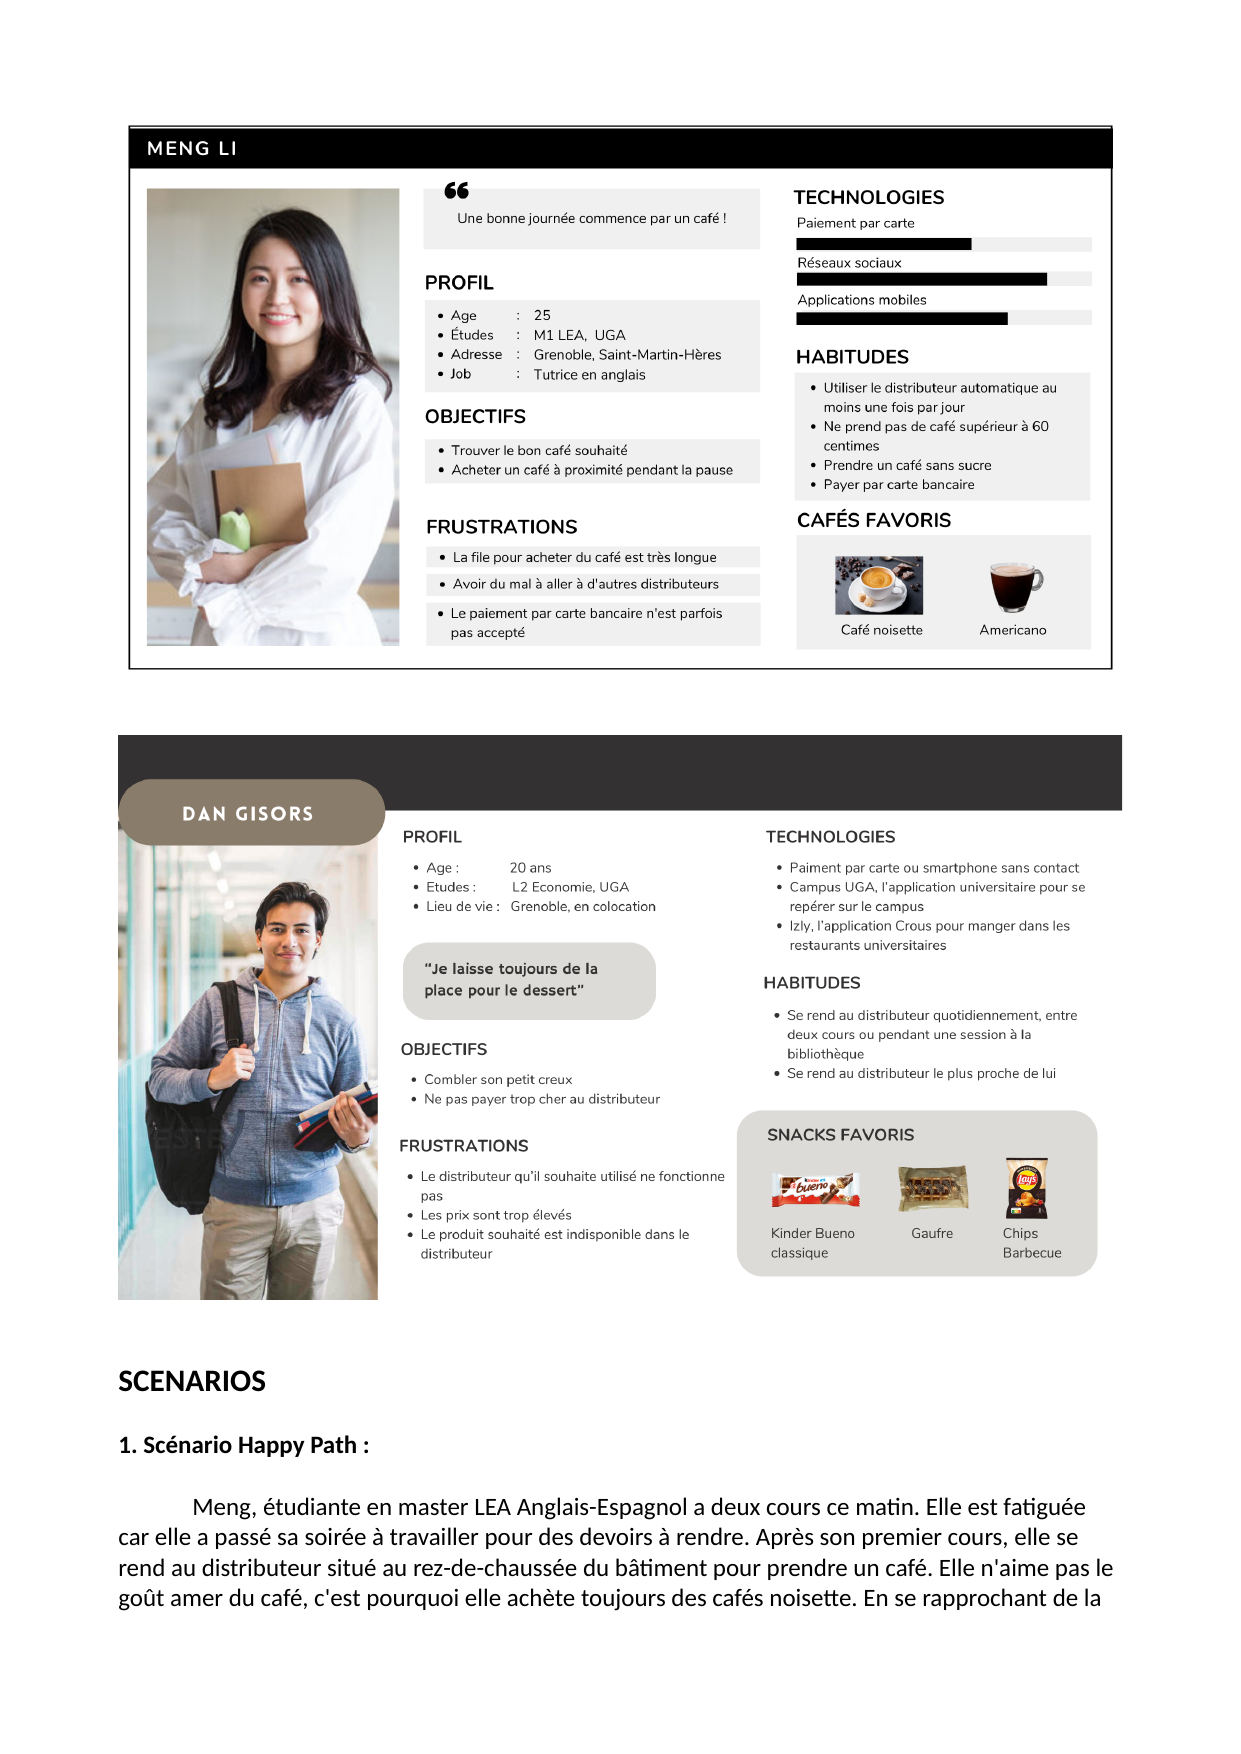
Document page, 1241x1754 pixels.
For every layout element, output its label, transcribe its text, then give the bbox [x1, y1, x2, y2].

text Meng, étudiante en master LEA Anglais-Espagnol a deux cours ce matin. Elle est fatiguée car elle a passé sa soirée à travailler pour des devoirs à rendre. Après son premier cours, elle se rend au distributeur situé au rez-de-chaussée du bâtiment pour prendre un café. Elle n'aime pas le goût amer du café, c'est pourquoi elle achète toujours des cafés noisette. En se rapprochant de la [118, 1491, 1122, 1613]
text SCENARIOS [118, 1361, 1122, 1399]
picture [118, 118, 1123, 683]
picture [118, 735, 1123, 1300]
text 1. Scénario Happy Path : [118, 1429, 1122, 1460]
